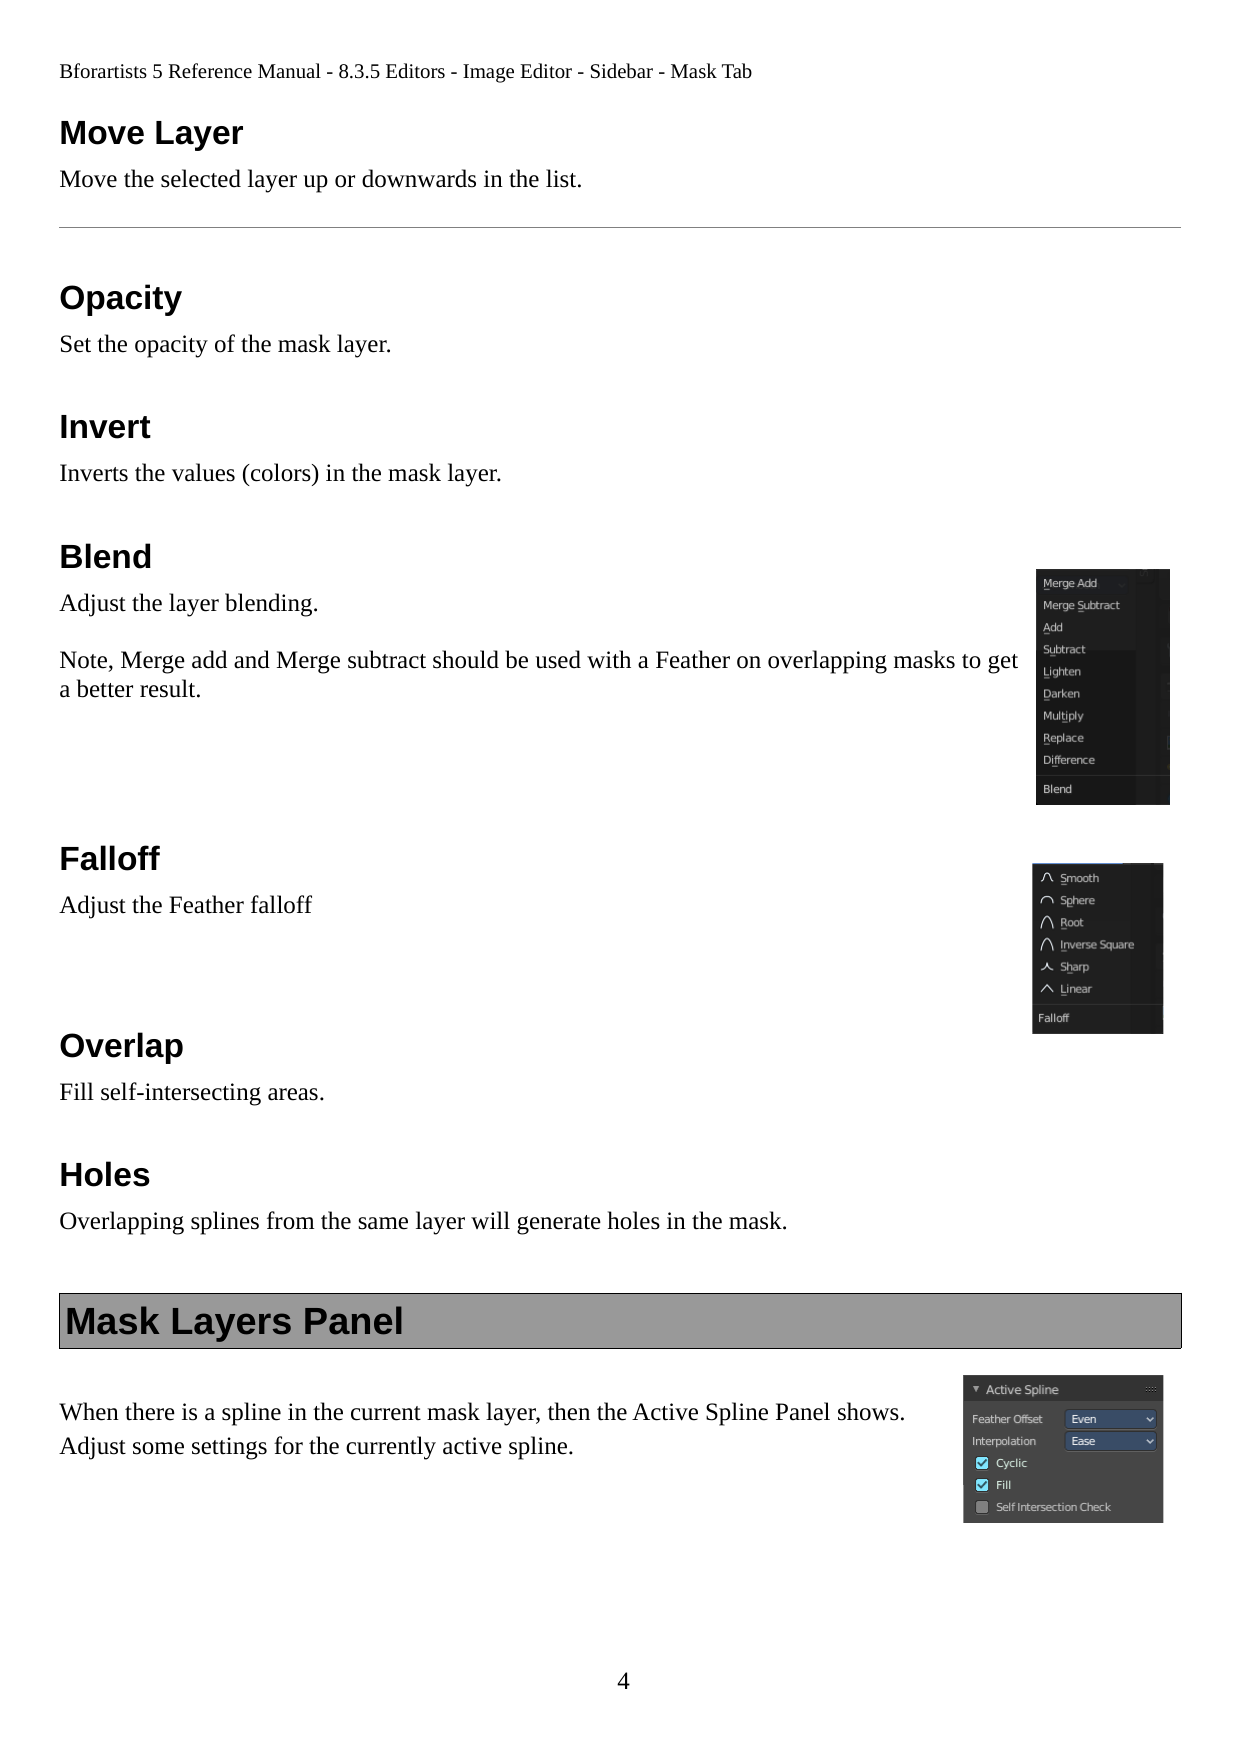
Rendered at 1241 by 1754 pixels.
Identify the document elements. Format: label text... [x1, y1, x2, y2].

subtitle Move Layer [59, 113, 1181, 151]
subtitle Invert [59, 407, 1181, 446]
subtitle Holes [59, 1155, 1181, 1194]
list Inverts the values (colors) in the mask layer. [59, 458, 1181, 487]
text Move the selected layer up or downwards in the list. [59, 164, 1181, 192]
subtitle Opacity [59, 278, 1181, 316]
picture [963, 1375, 1164, 1523]
subtitle Blend [59, 537, 1181, 575]
list Note, Merge add and Merge subtract should be used with a Feather on overlapping masks to get a better result. [59, 645, 1036, 703]
list Adjust the Feather falloff [59, 890, 1032, 919]
list Overlapping splines from the same layer will generate holes in the mask. [59, 1206, 1181, 1235]
picture [1032, 863, 1164, 1034]
subtitle Falloff [59, 839, 1181, 877]
text When there is a spline in the current mask layer, then the Active Spline Panel shows. Adjust some settings for the currently active spline. [59, 1397, 963, 1460]
table_header Mask Layers Panel [60, 1294, 1181, 1348]
subtitle Overlap [59, 1026, 1181, 1064]
list Fill self-intersecting areas. [59, 1077, 1181, 1106]
list Adjust the layer blending. [59, 588, 1036, 617]
picture [1036, 569, 1170, 805]
list Set the opacity of the mask layer. [59, 329, 1181, 358]
